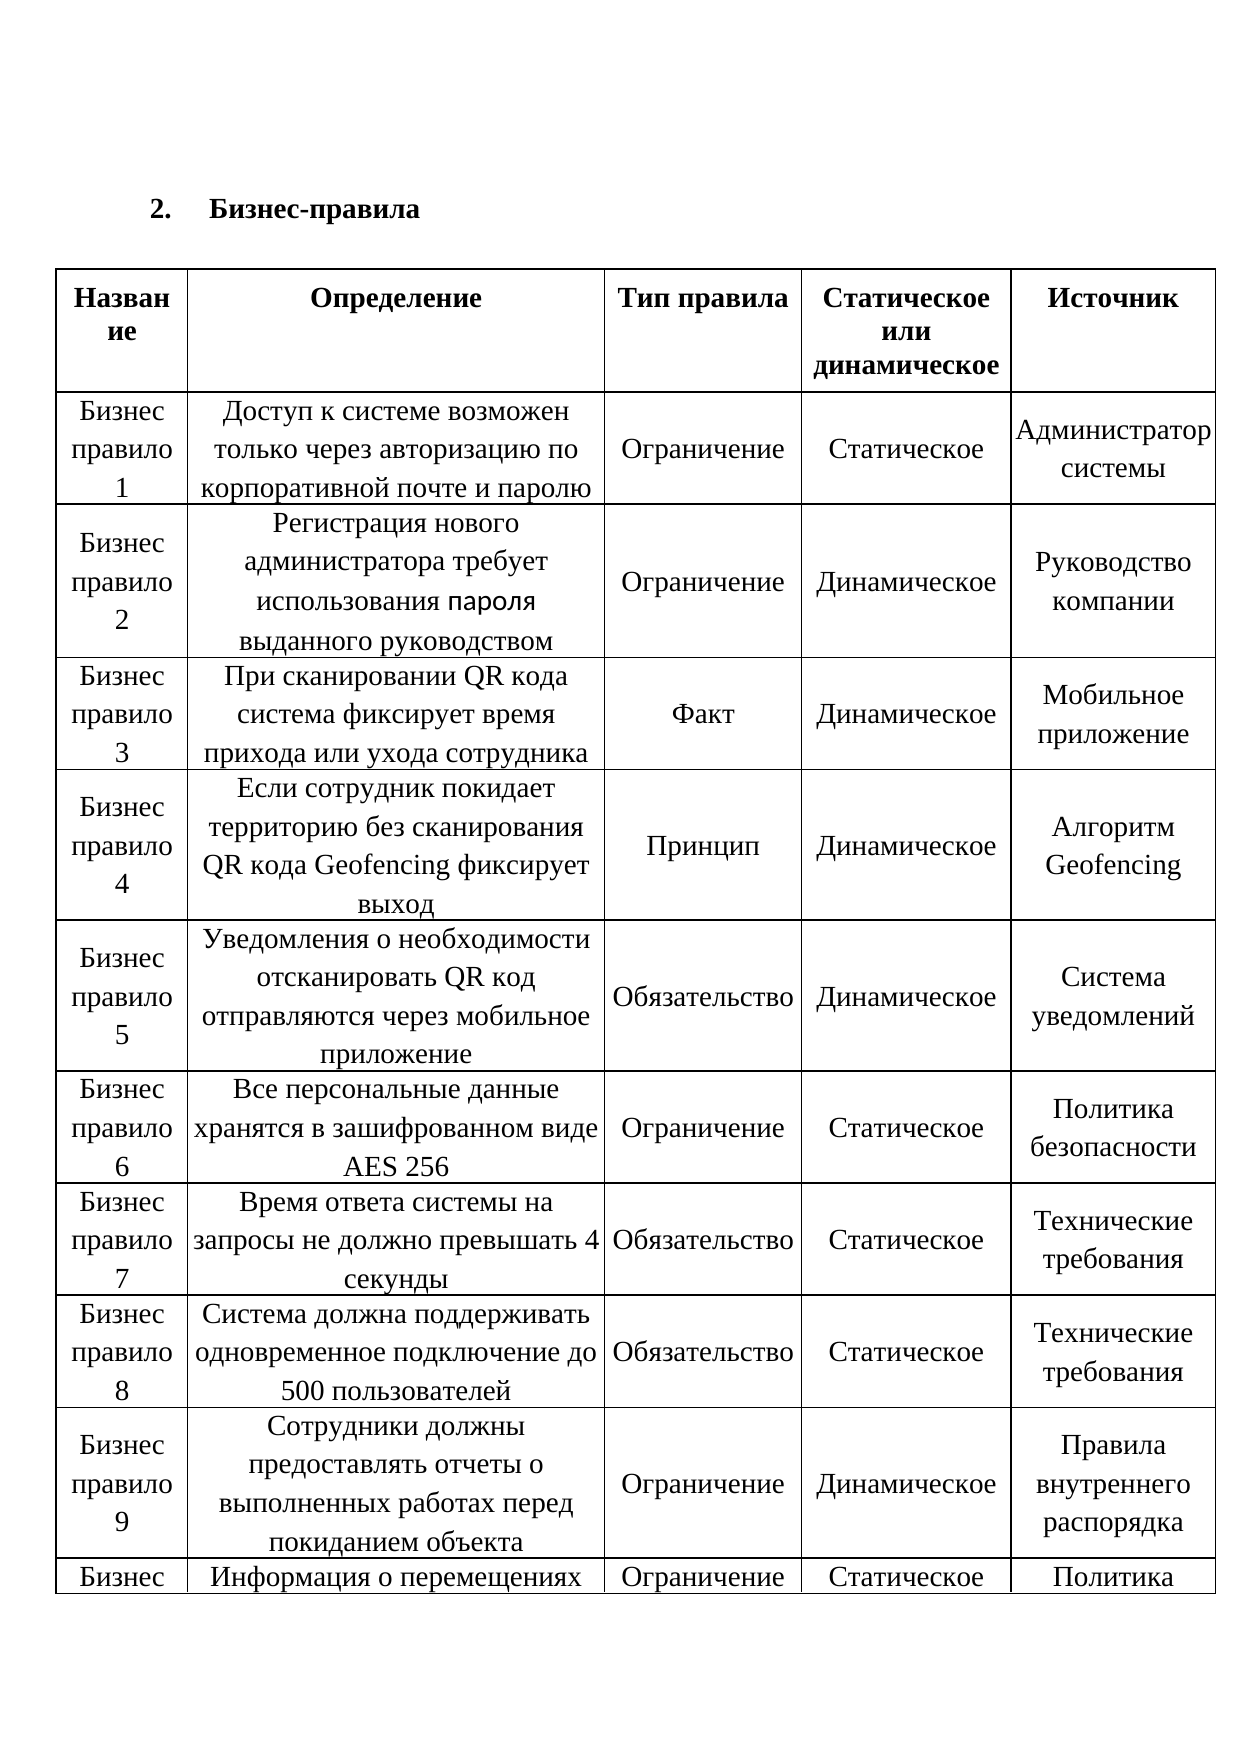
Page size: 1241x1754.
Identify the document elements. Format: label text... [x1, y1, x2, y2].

table_cell Ограничение [605, 1559, 801, 1592]
list Бизнес-правила [171, 191, 1090, 224]
table_cell Система уведомлений [1012, 921, 1215, 1070]
table_cell Бизнес [57, 1559, 187, 1592]
table_cell Бизнес правило 8 [57, 1296, 187, 1407]
table_cell Статическое [802, 393, 1010, 503]
table_cell Бизнес правило 1 [57, 393, 187, 503]
table_cell Все персональные данные хранятся в зашифрованном виде AES 256 [188, 1072, 604, 1182]
table_cell Ограничение [605, 393, 801, 503]
table_cell Обязательство [605, 1296, 801, 1407]
table_header Название [57, 270, 187, 391]
table_cell Статическое [802, 1072, 1010, 1182]
table_cell Статическое [802, 1559, 1010, 1592]
table_header Источник [1012, 270, 1215, 391]
table_cell Политика безопасности [1012, 1072, 1215, 1182]
table_cell Если сотрудник покидает территорию без сканирования QR кода Geofencing фиксирует выход [188, 770, 604, 919]
table_cell Бизнес правило 9 [57, 1408, 187, 1557]
table_cell Принцип [605, 770, 801, 919]
table_cell Регистрация нового администратора требует использования пароля выданного руководством [188, 505, 604, 656]
table_cell Динамическое [802, 770, 1010, 919]
table_header Тип правила [605, 270, 801, 391]
table_cell Бизнес правило 4 [57, 770, 187, 919]
table_cell Руководство компании [1012, 505, 1215, 656]
table_cell Информация о перемещениях [188, 1559, 604, 1592]
table_cell Ограничение [605, 505, 801, 656]
table_cell Система должна поддерживать одновременное подключение до 500 пользователей [188, 1296, 604, 1407]
table_cell Ограничение [605, 1072, 801, 1182]
table_header Определение [188, 270, 604, 391]
table_cell Бизнес правило 5 [57, 921, 187, 1070]
table_cell Администратор системы [1012, 393, 1215, 503]
table_cell Сотрудники должны предоставлять отчеты о выполненных работах перед покиданием объекта [188, 1408, 604, 1557]
table_cell Время ответа системы на запросы не должно превышать 4 секунды [188, 1184, 604, 1294]
table_cell Правила внутреннего распорядка [1012, 1408, 1215, 1557]
table_cell При сканировании QR кода система фиксирует время прихода или ухода сотрудника [188, 658, 604, 768]
table_cell Мобильное приложение [1012, 658, 1215, 768]
table_cell Бизнес правило 3 [57, 658, 187, 768]
table_cell Статическое [802, 1184, 1010, 1294]
table_cell Доступ к системе возможен только через авторизацию по корпоративной почте и паролю [188, 393, 604, 503]
table_cell Алгоритм Geofencing [1012, 770, 1215, 919]
table_cell Политика [1012, 1559, 1215, 1592]
table_cell Бизнес правило 6 [57, 1072, 187, 1182]
table_cell Динамическое [802, 1408, 1010, 1557]
table_cell Обязательство [605, 921, 801, 1070]
table_cell Динамическое [802, 505, 1010, 656]
table_cell Динамическое [802, 921, 1010, 1070]
table_cell Факт [605, 658, 801, 768]
table_cell Статическое [802, 1296, 1010, 1407]
table_cell Бизнес правило 7 [57, 1184, 187, 1294]
table_cell Технические требования [1012, 1296, 1215, 1407]
table_cell Динамическое [802, 658, 1010, 768]
table_header Статическое или динамическое [802, 270, 1010, 391]
table_cell Обязательство [605, 1184, 801, 1294]
table_cell Технические требования [1012, 1184, 1215, 1294]
table_cell Ограничение [605, 1408, 801, 1557]
table_cell Бизнес правило 2 [57, 505, 187, 656]
table_cell Уведомления о необходимости отсканировать QR код отправляются через мобильное приложение [188, 921, 604, 1070]
